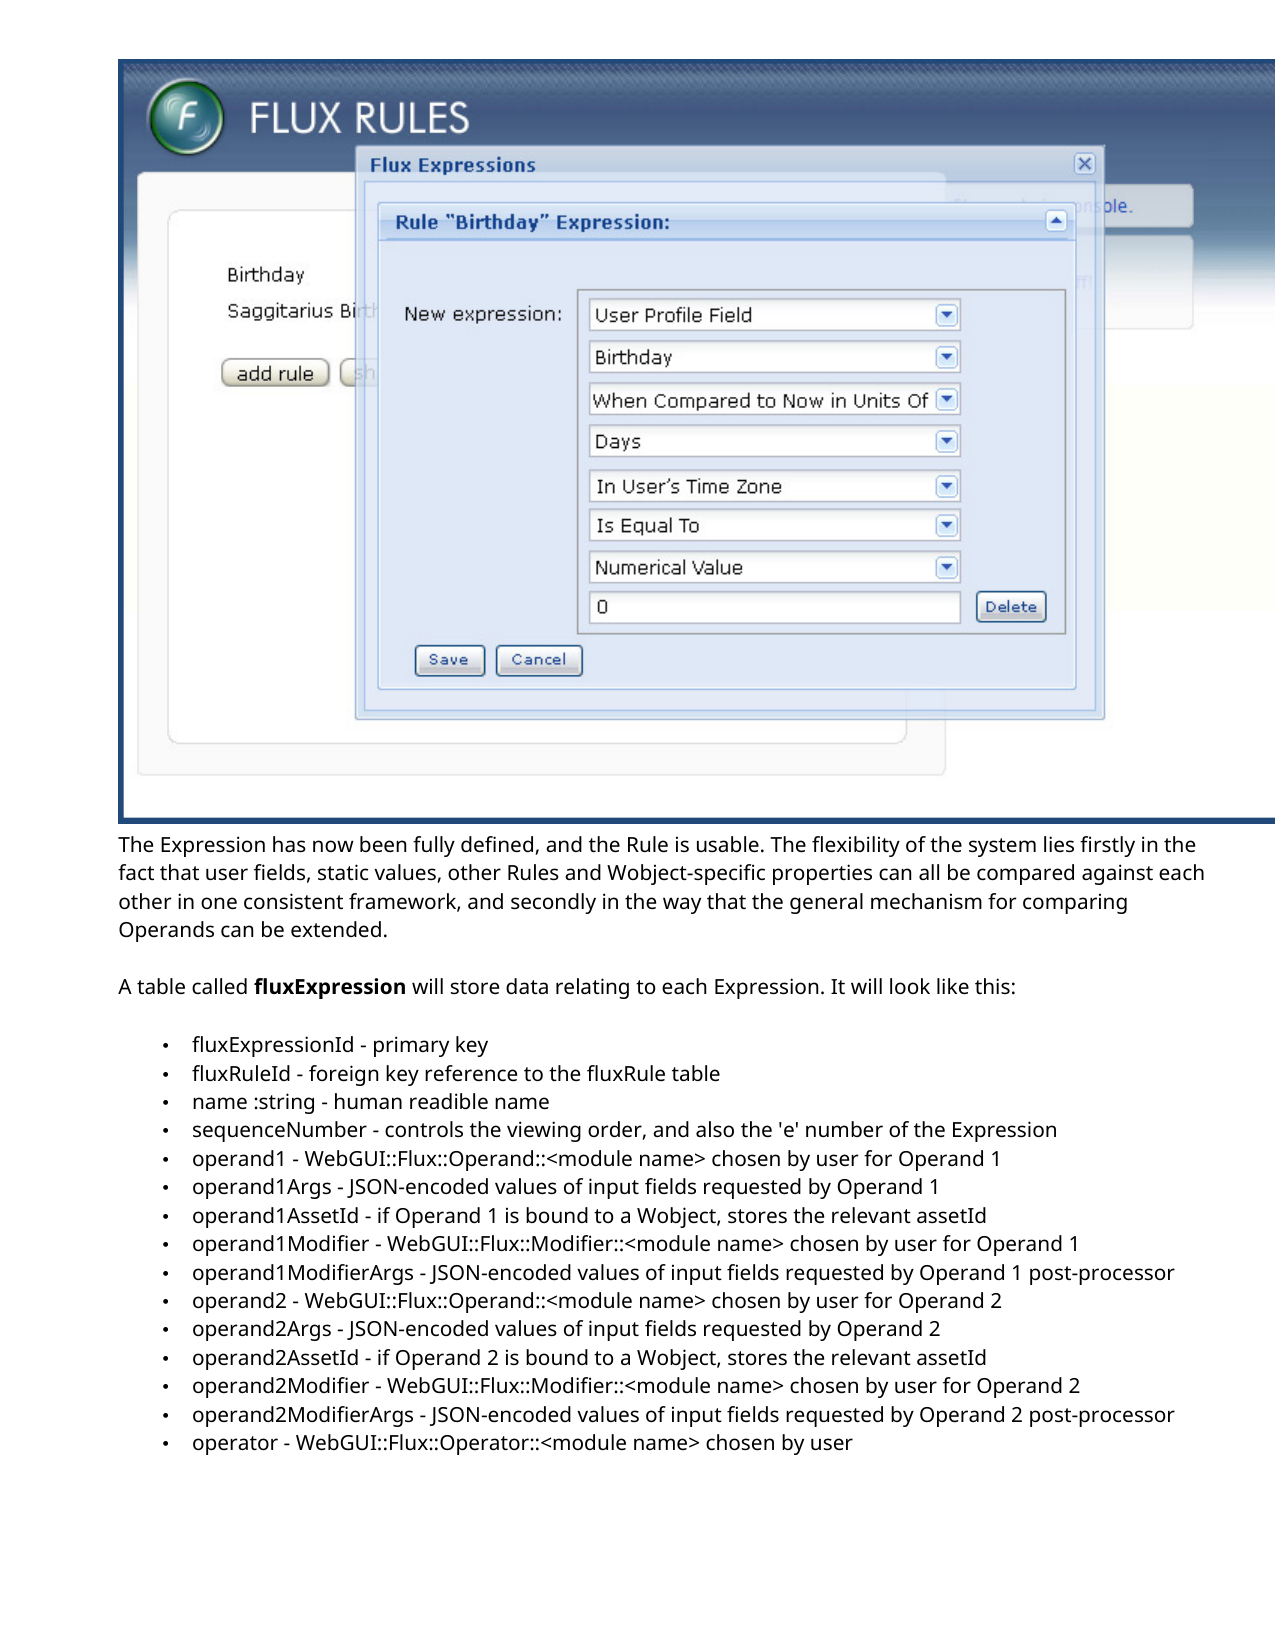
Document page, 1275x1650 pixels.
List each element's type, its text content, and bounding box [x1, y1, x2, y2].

list operand1 - WebGUI::Flux::Operand::<module name> chosen by user for Operand 1 [162, 1144, 1216, 1172]
list operand1ModifierArgs - JSON-encoded values of input fields requested by Operand 1 post-processor [162, 1258, 1216, 1286]
picture [118, 59, 1275, 824]
list name :string - human readible name [162, 1087, 1216, 1116]
list fluxRuleId - foreign key reference to the fluxRule table [162, 1059, 1216, 1087]
list operand1Args - JSON-encoded values of input fields requested by Operand 1 [162, 1172, 1216, 1201]
list operand2AssetId - if Operand 2 is bound to a Wobject, stores the relevant assetId [162, 1343, 1216, 1371]
list operand2 - WebGUI::Flux::Operand::<module name> chosen by user for Operand 2 [162, 1286, 1216, 1314]
list operand1Modifier - WebGUI::Flux::Modifier::<module name> chosen by user for Operand 1 [162, 1229, 1216, 1258]
list fluxExpressionId - primary key [162, 1030, 1216, 1059]
list sequenceNumber - controls the viewing order, and also the 'e' number of the Expression [162, 1116, 1216, 1144]
list operand2Args - JSON-encoded values of input fields requested by Operand 2 [162, 1314, 1216, 1343]
text The Expression has now been fully defined, and the Rule is usable. The flexibility of the system lies firstly in the fact that user fields, static values, other Rules and Wobject-specific properties can all be compared against each other in one consistent framework, and secondly in the way that the general mechanism for comparing Operands can be extended. A table called fluxExpression will store data relating to each Expression. It will look like this: [118, 830, 1216, 1001]
list operator - WebGUI::Flux::Operator::<module name> chosen by user [162, 1428, 1216, 1457]
list operand2ModifierArgs - JSON-encoded values of input fields requested by Operand 2 post-processor [162, 1400, 1216, 1428]
list operand1AssetId - if Operand 1 is bound to a Wobject, stores the relevant assetId [162, 1201, 1216, 1229]
list operand2Modifier - WebGUI::Flux::Modifier::<module name> chosen by user for Operand 2 [162, 1371, 1216, 1400]
